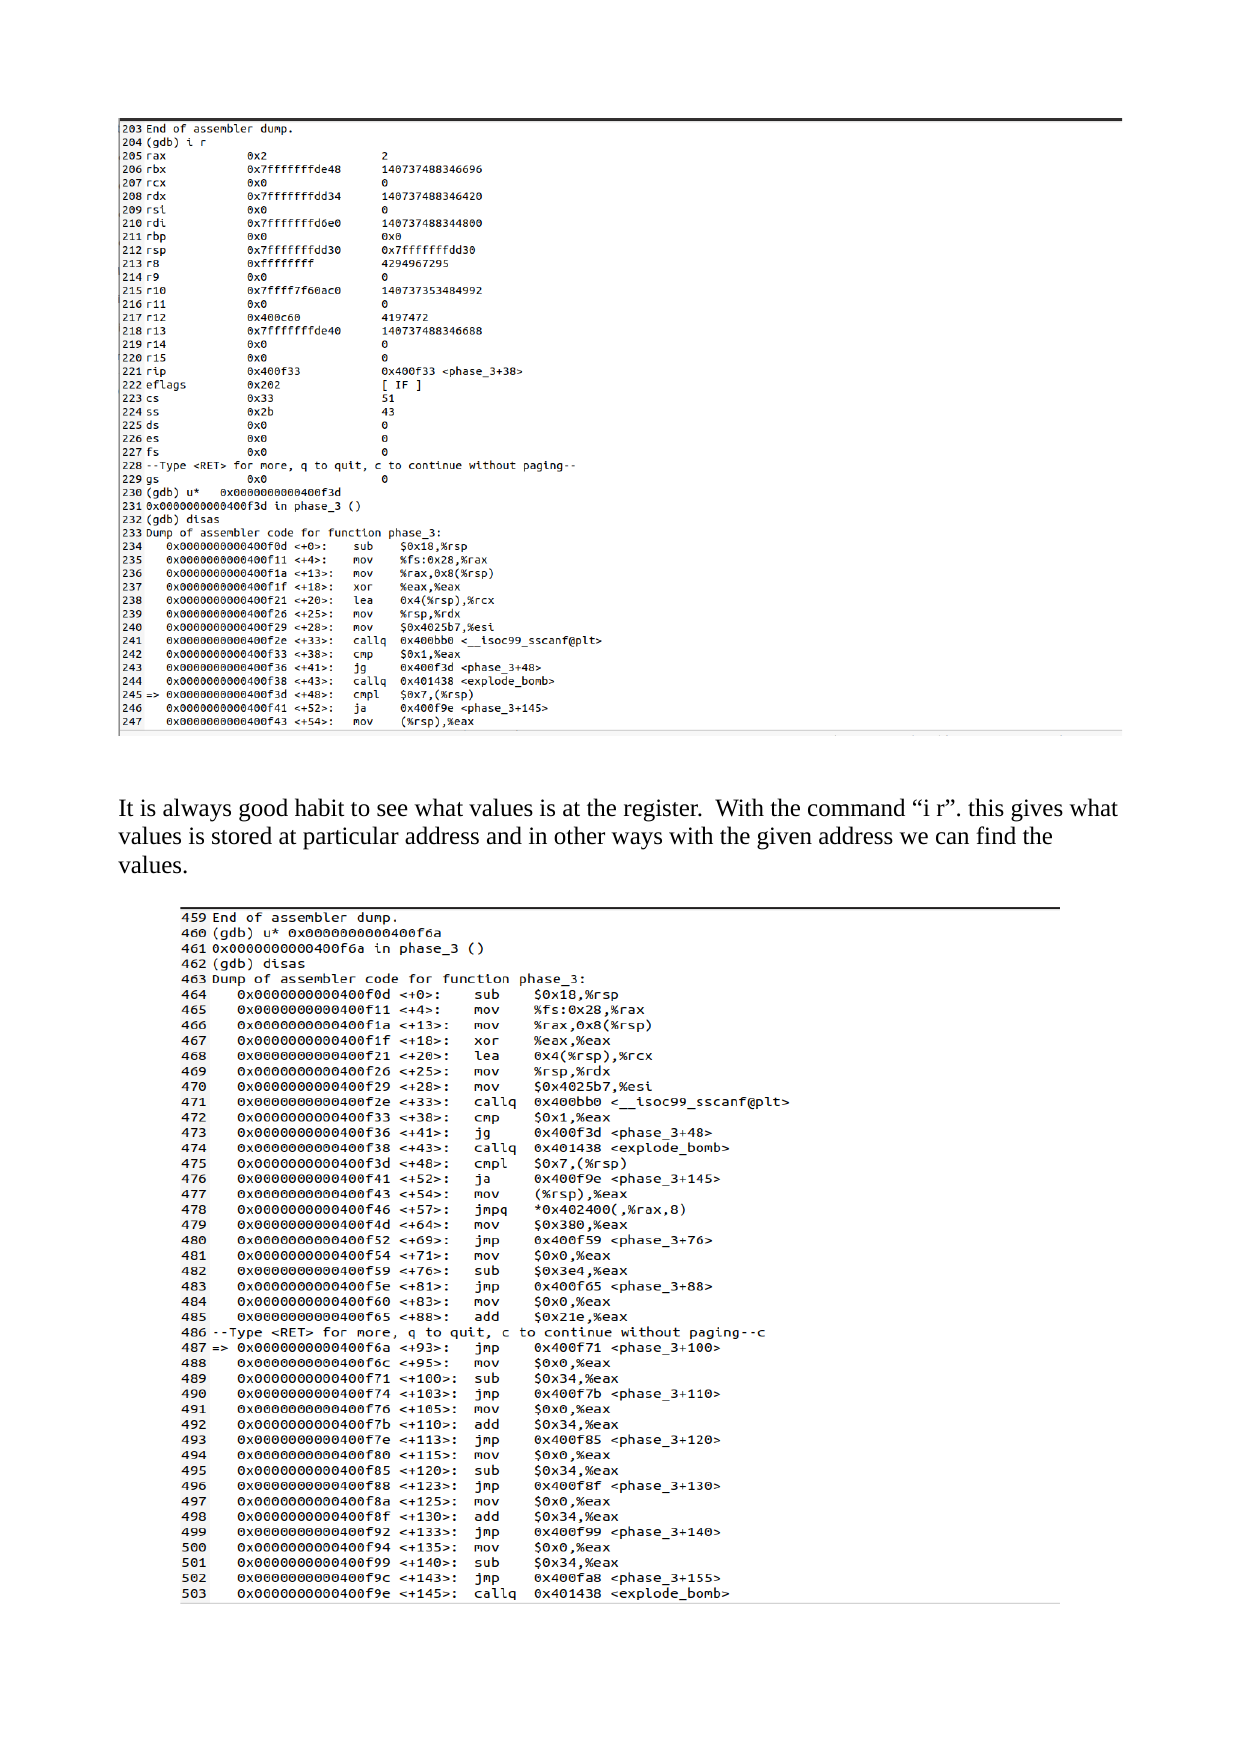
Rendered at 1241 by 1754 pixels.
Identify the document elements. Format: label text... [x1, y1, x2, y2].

picture [180, 907, 1060, 1604]
picture [118, 118, 1123, 736]
text It is always good habit to see what values is at the register. With the command “i r”. this gives what values is stored at particular address and in other ways with the given address we can find the values. [118, 793, 1122, 879]
